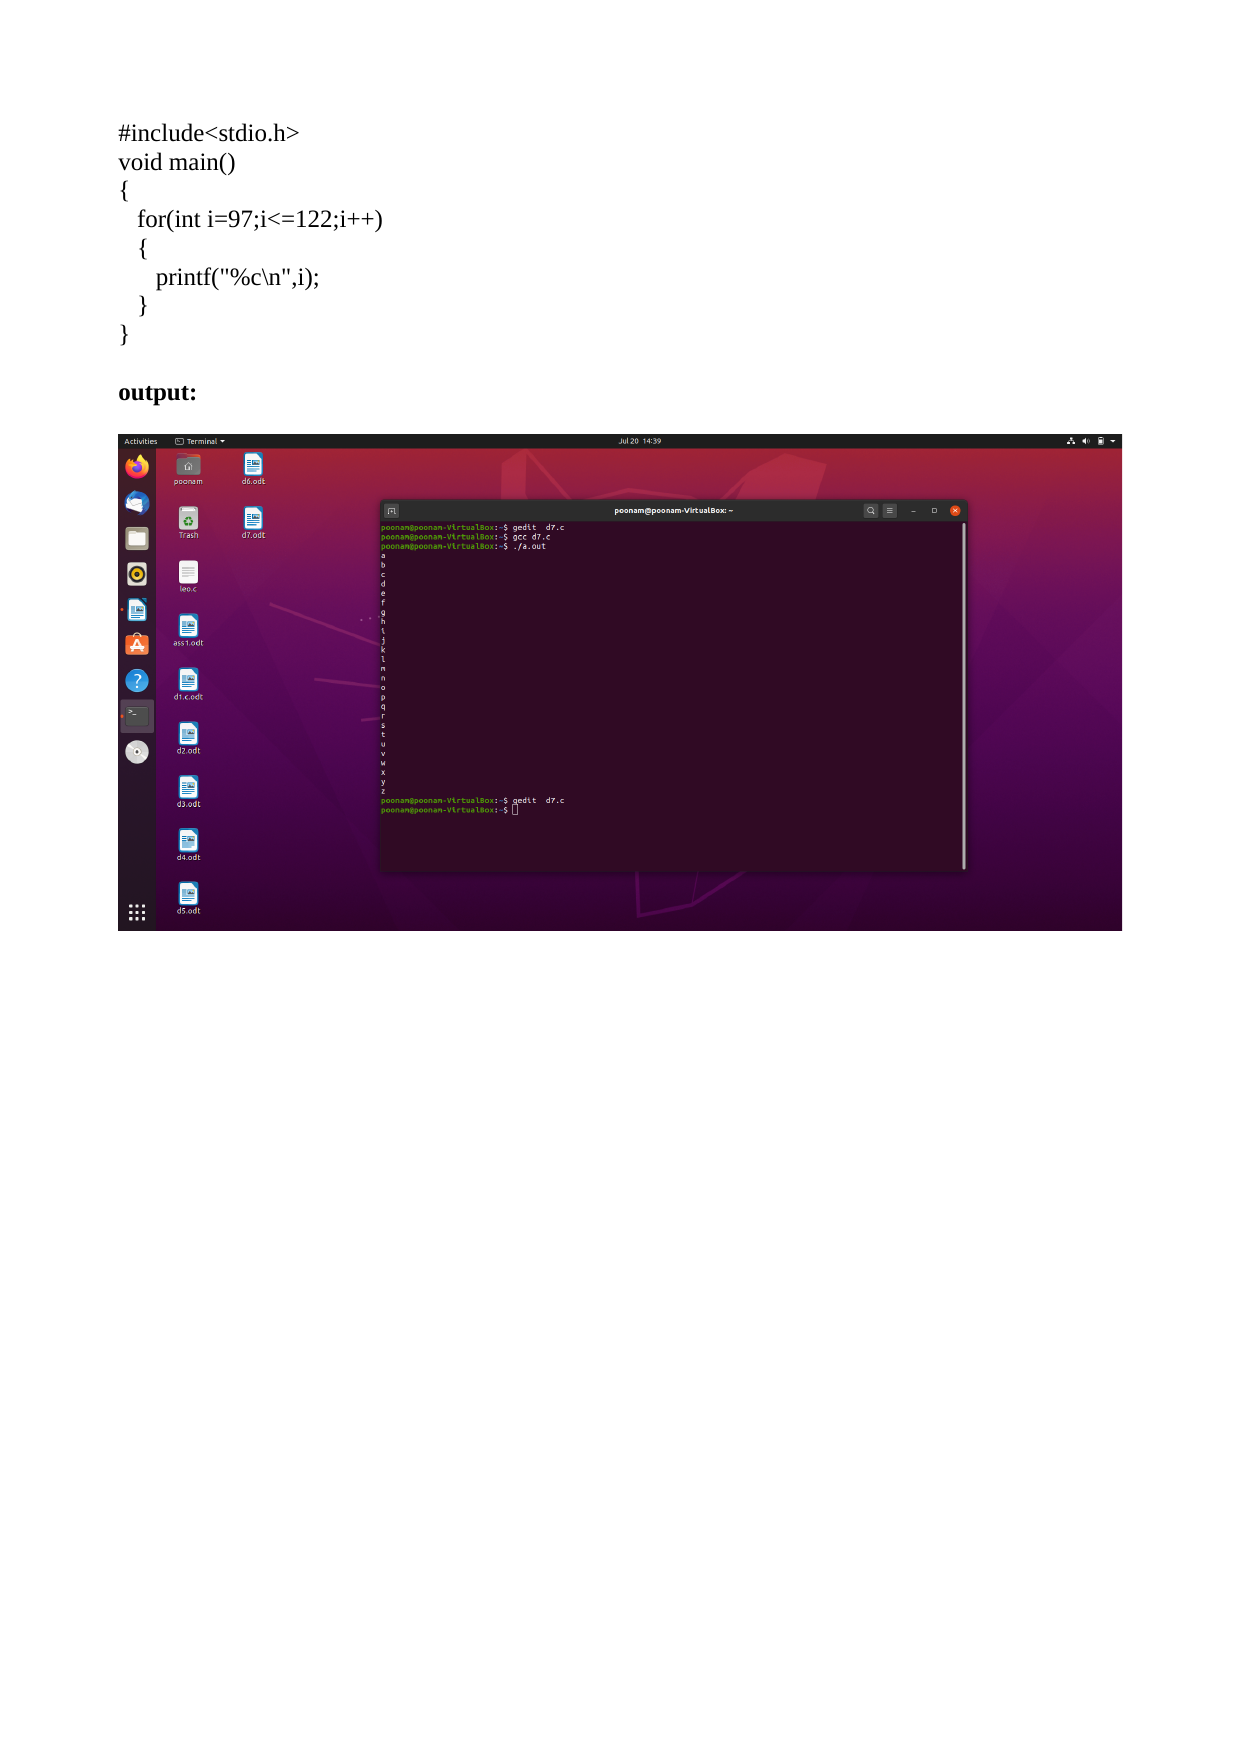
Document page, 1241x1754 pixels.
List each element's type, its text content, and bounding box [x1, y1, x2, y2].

text void main() [118, 147, 1122, 176]
text } [118, 291, 1122, 319]
text output: [118, 377, 1122, 406]
text for(int i=97;i<=122;i++) [118, 204, 1122, 233]
text { [118, 176, 1122, 204]
text { [118, 233, 1122, 262]
text #include<stdio.h> [118, 118, 1122, 147]
text printf("%c\n",i); [118, 262, 1122, 291]
text } [118, 319, 1122, 348]
picture [118, 434, 1123, 931]
